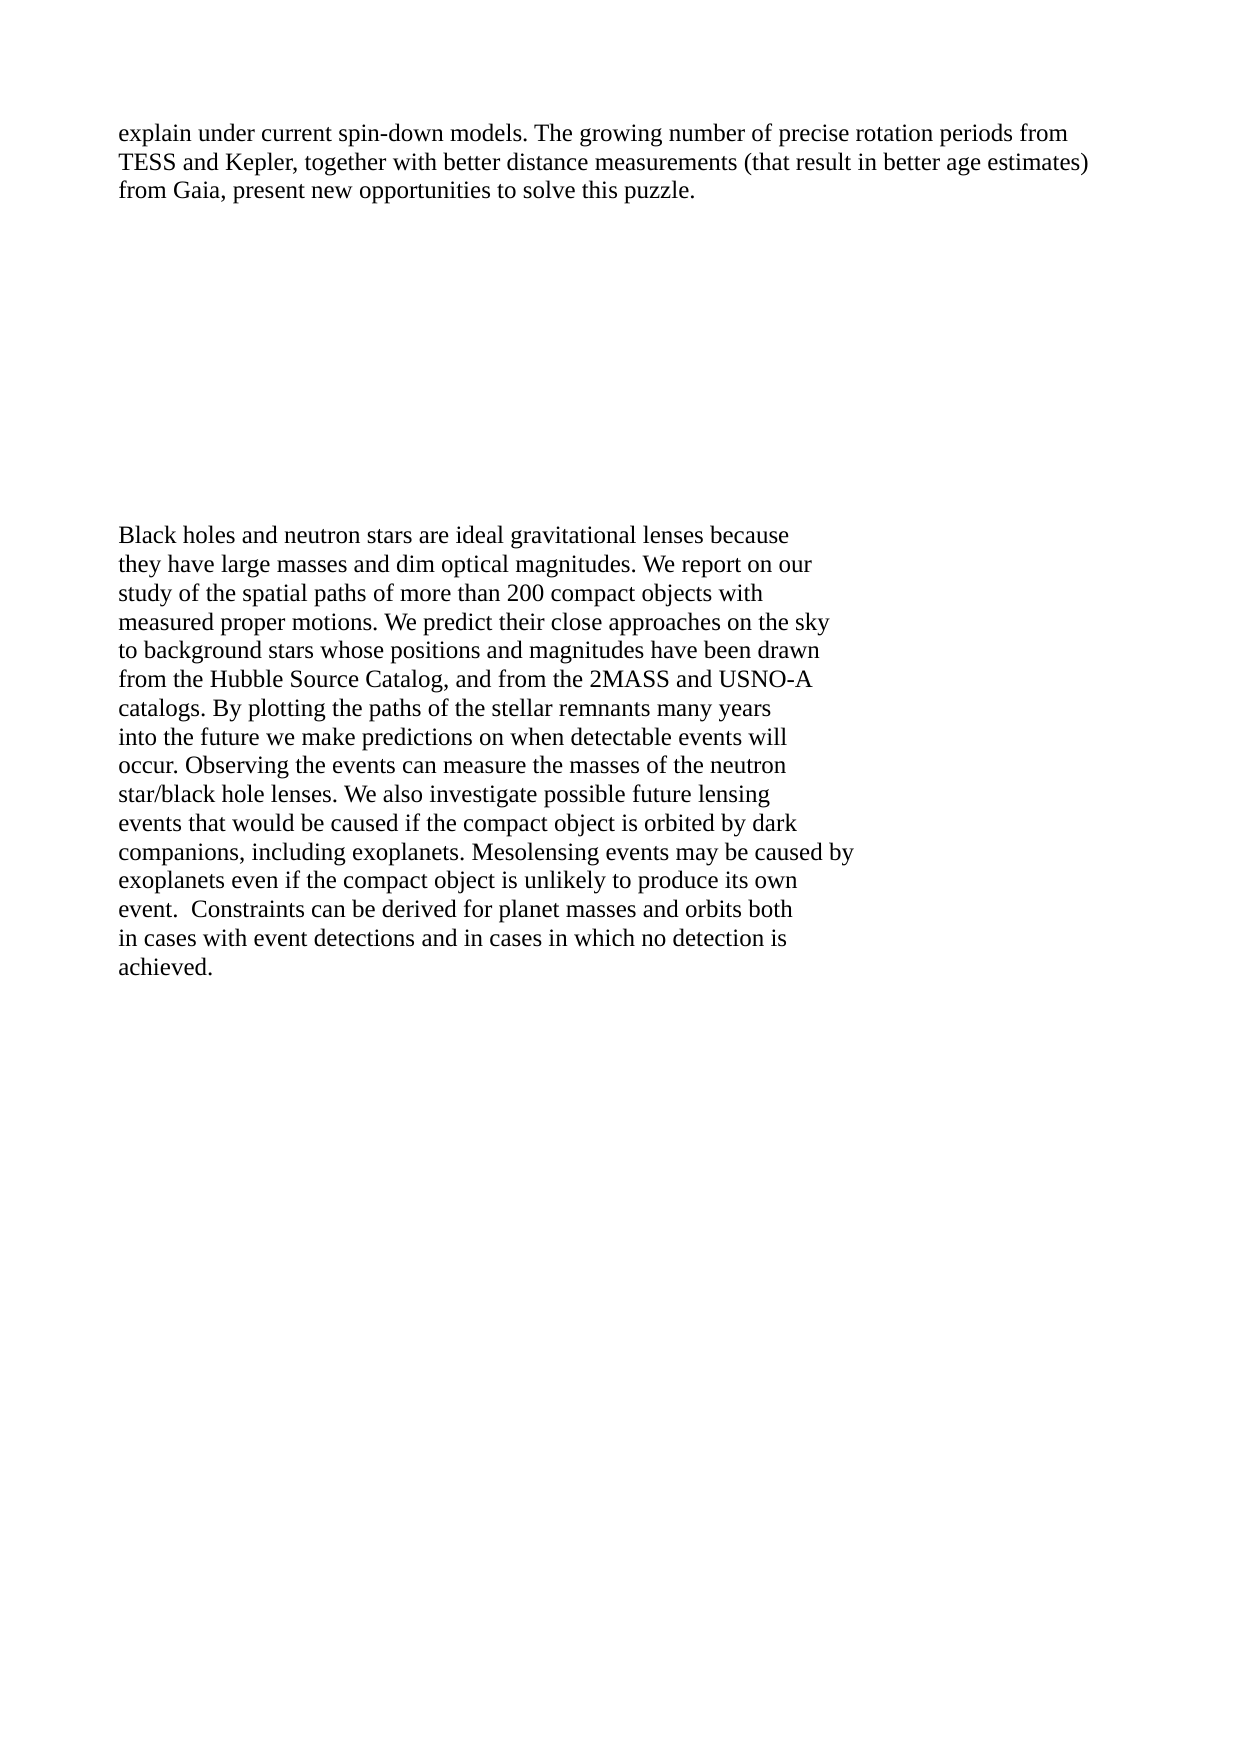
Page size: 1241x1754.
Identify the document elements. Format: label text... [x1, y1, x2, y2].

text study of the spatial paths of more than 200 compact objects with [118, 578, 1122, 607]
text exoplanets even if the compact object is unlikely to produce its own [118, 866, 1122, 894]
text event. Constraints can be derived for planet masses and orbits both [118, 894, 1122, 923]
text into the future we make predictions on when detectable events will [118, 722, 1122, 751]
text achieved. [118, 952, 1122, 981]
text occur. Observing the events can measure the masses of the neutron [118, 751, 1122, 779]
text companions, including exoplanets. Mesolensing events may be caused by [118, 837, 1122, 866]
text measured proper motions. We predict their close approaches on the sky [118, 607, 1122, 636]
text Black holes and neutron stars are ideal gravitational lenses because [118, 521, 1122, 549]
text catalogs. By plotting the paths of the stellar remnants many years [118, 693, 1122, 722]
text to background stars whose positions and magnitudes have been drawn [118, 636, 1122, 664]
text explain under current spin-down models. The growing number of precise rotation periods from TESS and Kepler, together with better distance measurements (that result in better age estimates) from Gaia, present new opportunities to solve this puzzle. [118, 118, 1122, 204]
text star/black hole lenses. We also investigate possible future lensing [118, 779, 1122, 808]
text in cases with event detections and in cases in which no detection is [118, 923, 1122, 952]
text from the Hubble Source Catalog, and from the 2MASS and USNO-A [118, 664, 1122, 693]
text they have large masses and dim optical magnitudes. We report on our [118, 549, 1122, 578]
text events that would be caused if the compact object is orbited by dark [118, 808, 1122, 837]
